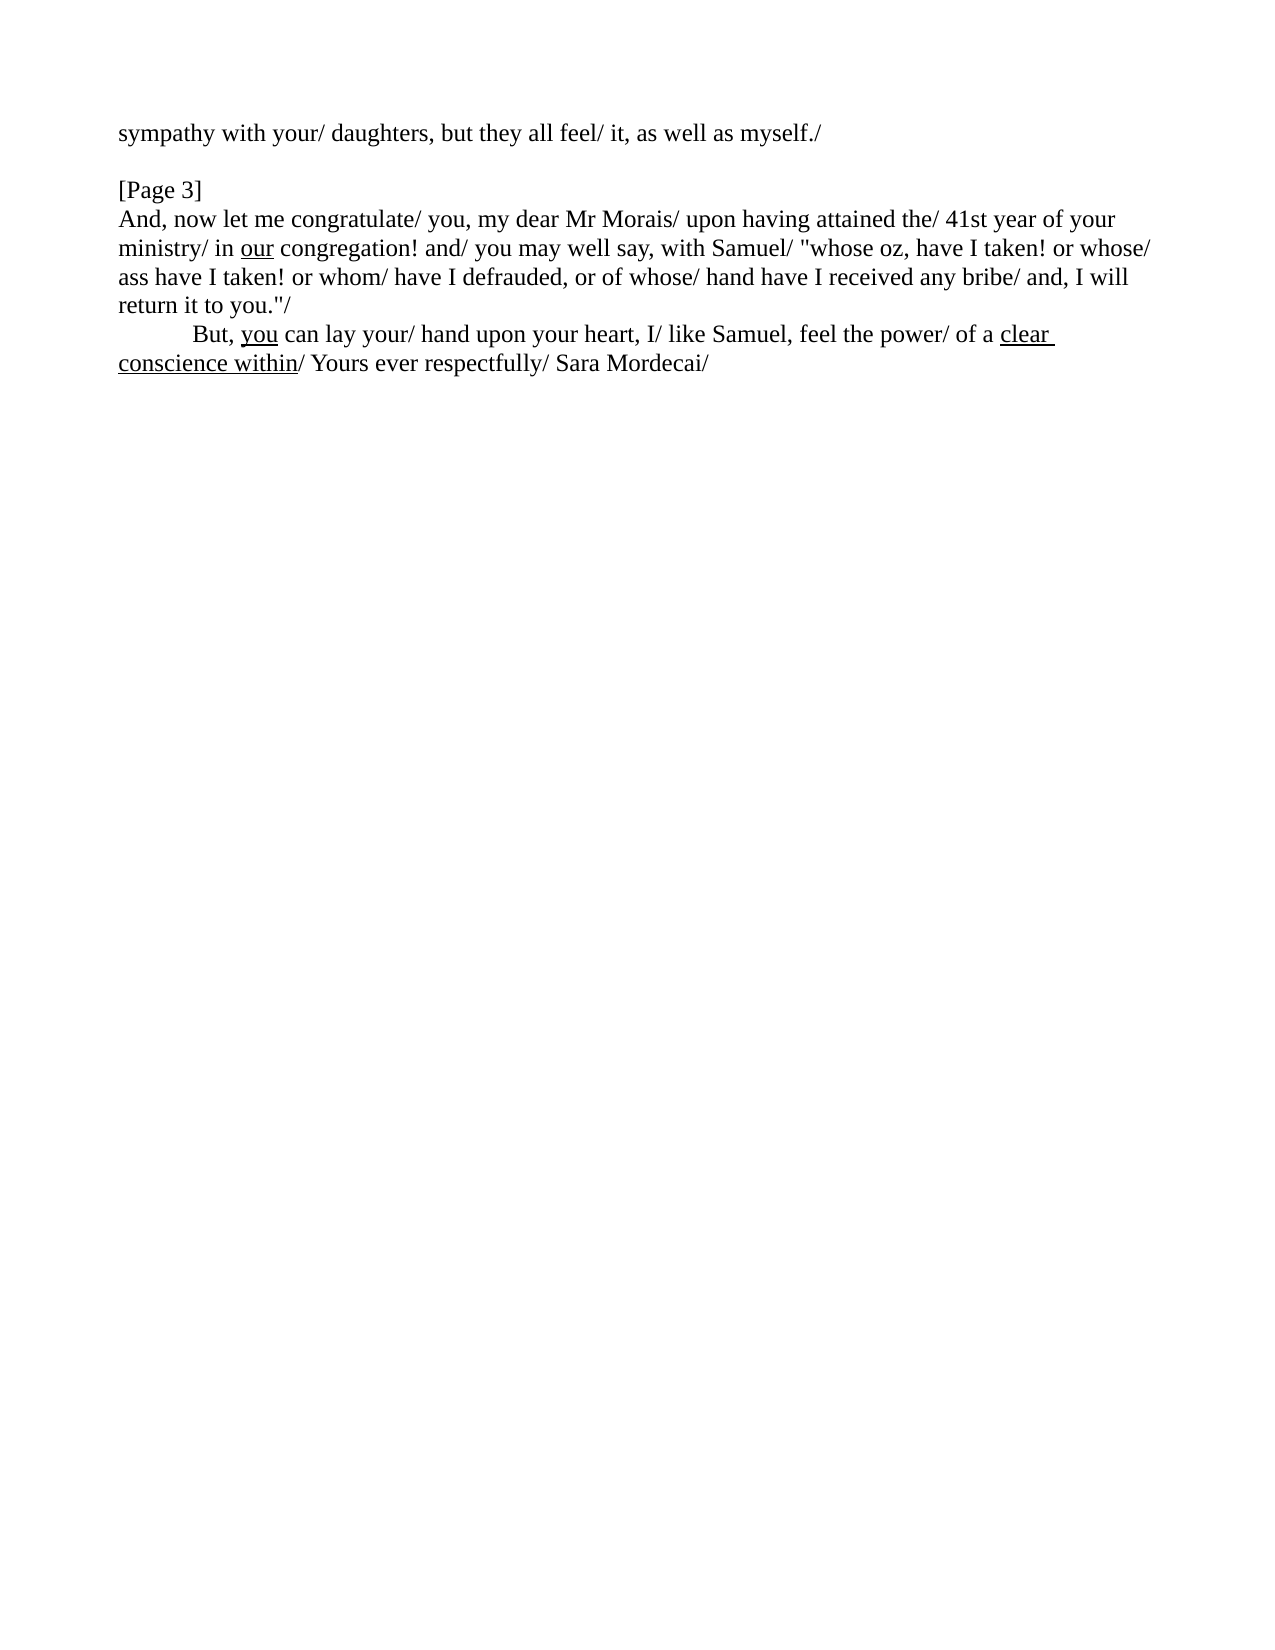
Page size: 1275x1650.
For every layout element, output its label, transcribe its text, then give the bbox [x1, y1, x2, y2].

text And, now let me congratulate/ you, my dear Mr Morais/ upon having attained the/ 41st year of your ministry/ in our congregation! and/ you may well say, with Samuel/ "whose oz, have I taken! or whose/ ass have I taken! or whom/ have I defrauded, or of whose/ hand have I received any bribe/ and, I will return it to you."/ [118, 204, 1157, 319]
text sympathy with your/ daughters, but they all feel/ it, as well as myself./ [118, 118, 1157, 147]
text [Page 3] [118, 176, 1157, 204]
text But, you can lay your/ hand upon your heart, I/ like Samuel, feel the power/ of a clear conscience within/ Yours ever respectfully/ Sara Mordecai/ [118, 319, 1157, 377]
